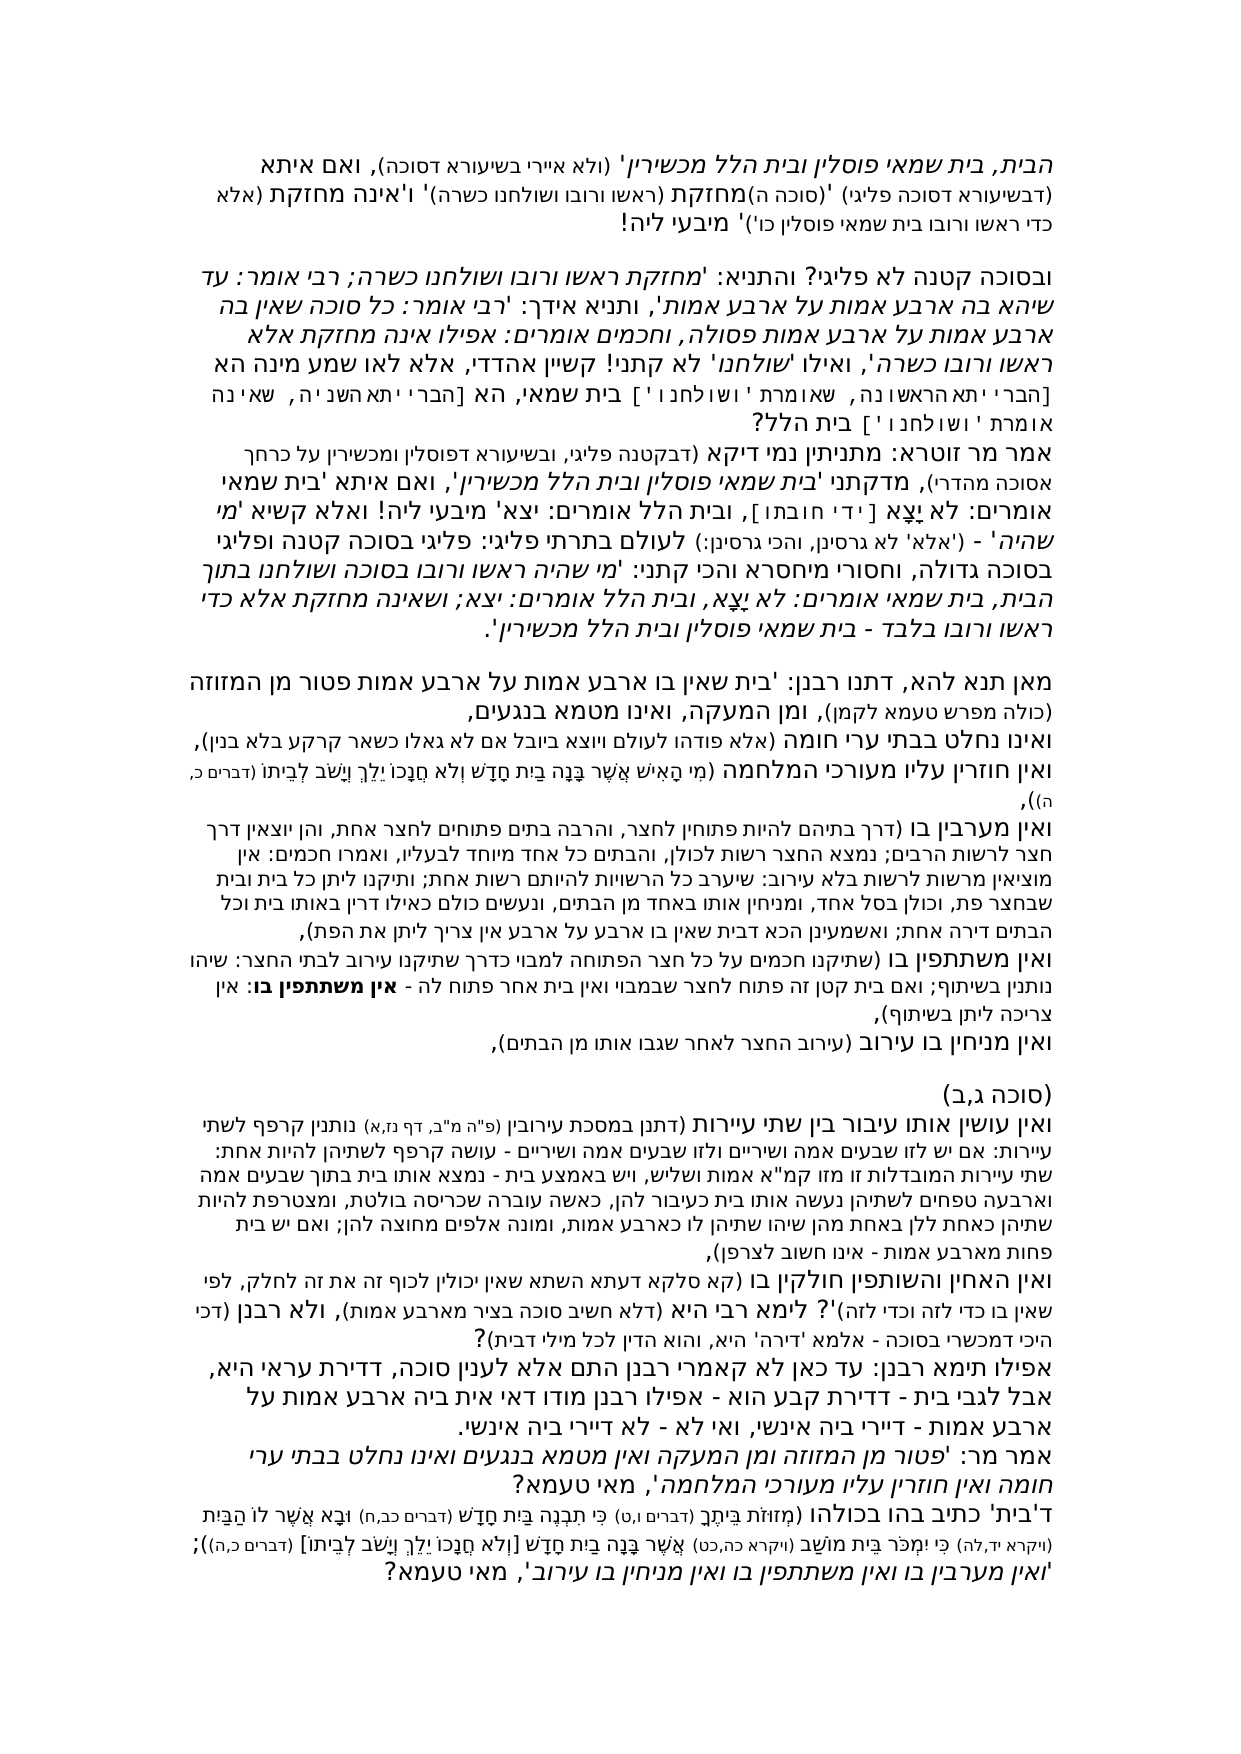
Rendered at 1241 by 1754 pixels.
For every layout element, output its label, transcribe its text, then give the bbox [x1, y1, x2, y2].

text 'ואין מערבין בו ואין משתתפין בו ואין מניחין בו עירוב', מאי טעמא? [187, 1558, 1053, 1587]
text ואין עושין אותו עיבור בין שתי עיירות (דתנן במסכת עירובין (פ"ה מ"ב, דף נז,א) נותנין קרפף לשתי עיירות: אם יש לזו שבעים אמה ושיריים ולזו שבעים אמה ושיריים - עושה קרפף לשתיהן להיות אחת: שתי עיירות המובדלות זו מזו קמ"א אמות ושליש, ויש באמצע בית - נמצא אותו בית בתוך שבעים אמה וארבעה טפחים לשתיהן נעשה אותו בית כעיבור להן, כאשה עוברה שכריסה בולטת, ומצטרפת להיות שתיהן כאחת ללן באחת מהן שיהו שתיהן לו כארבע אמות, ומונה אלפים מחוצה להן; ואם יש בית פחות מארבע אמות - אינו חשוב לצרפן), [187, 1110, 1053, 1266]
text ד'בית' כתיב בהו בכולהו (מְזוּזֹת בֵּיתֶךָ (דברים ו,ט) כִּי תִבְנֶה בַּיִת חָדָשׁ (דברים כב,ח) וּבָא אֲשֶׁר לוֹ הַבַּיִת (ויקרא יד,לה) כִּי יִמְכֹּר בֵּית מוֹשַׁב (ויקרא כה,כט) אֲשֶׁר בָּנָה בַיִת חָדָשׁ [וְלֹא חֲנָכוֹ יֵלֵךְ וְיָשֹׁב לְבֵיתוֹ] (דברים כ,ה)); [187, 1499, 1053, 1558]
text ואין חוזרין עליו מעורכי המלחמה (מִי הָאִישׁ אֲשֶׁר בָּנָה בַיִת חָדָשׁ וְלֹא חֲנָכוֹ יֵלֵךְ וְיָשֹׁב לְבֵיתוֹ (דברים כ,ה)), [187, 755, 1053, 813]
text ואין האחין והשותפין חולקין בו (קא סלקא דעתא השתא שאין יכולין לכוף זה את זה לחלק, לפי שאין בו כדי לזה וכדי לזה)'? לימא רבי היא (דלא חשיב סוכה בציר מארבע אמות), ולא רבנן (דכי היכי דמכשרי בסוכה - אלמא 'דירה' היא, והוא הדין לכל מילי דבית)? [187, 1266, 1053, 1353]
text ואין משתתפין בו (שתיקנו חכמים על כל חצר הפתוחה למבוי כדרך שתיקנו עירוב לבתי החצר: שיהו נותנין בשיתוף; ואם בית קטן זה פתוח לחצר שבמבוי ואין בית אחר פתוח לה - אין משתתפין בו: אין צריכה ליתן בשיתוף), [187, 944, 1053, 1027]
text אמר מר: 'פטור מן המזוזה ומן המעקה ואין מטמא בנגעים ואינו נחלט בבתי ערי חומה ואין חוזרין עליו מעורכי המלחמה', מאי טעמא? [187, 1441, 1053, 1499]
text (סוכה ג,ב) [187, 1081, 1053, 1110]
text ואין מערבין בו (דרך בתיהם להיות פתוחין לחצר, והרבה בתים פתוחים לחצר אחת, והן יוצאין דרך חצר לרשות הרבים; נמצא החצר רשות לכולן, והבתים כל אחד מיוחד לבעליו, ואמרו חכמים: אין מוציאין מרשות לרשות בלא עירוב: שיערב כל הרשויות להיותם רשות אחת; ותיקנו ליתן כל בית ובית שבחצר פת, וכולן בסל אחד, ומניחין אותו באחד מן הבתים, ונעשים כולם כאילו דרין באותו בית וכל הבתים דירה אחת; ואשמעינן הכא דבית שאין בו ארבע על ארבע אין צריך ליתן את הפת), [187, 813, 1053, 944]
text ואינו נחלט בבתי ערי חומה (אלא פודהו לעולם ויוצא ביובל אם לא גאלו כשאר קרקע בלא בנין), [187, 726, 1053, 755]
text אפילו תימא רבנן: עד כאן לא קאמרי רבנן התם אלא לענין סוכה, דדירת עראי היא, אבל לגבי בית - דדירת קבע הוא - אפילו רבנן מודו דאי אית ביה ארבע אמות על ארבע אמות - דיירי ביה אינשי, ואי לא - לא דיירי ביה אינשי. [187, 1353, 1053, 1441]
text אמר מר זוטרא: מתניתין נמי דיקא (דבקטנה פליגי, ובשיעורא דפוסלין ומכשירין על כרחך אסוכה מהדרי), מדקתני 'בית שמאי פוסלין ובית הלל מכשירין', ואם איתא 'בית שמאי אומרים: לא יָצָא [ידי חובתו], ובית הלל אומרים: יצא' מיבעי ליה! ואלא קשיא 'מי שהיה' - ('אלא' לא גרסינן, והכי גרסינן:) לעולם בתרתי פליגי: פליגי בסוכה קטנה ופליגי בסוכה גדולה, וחסורי מיחסרא והכי קתני: 'מי שהיה ראשו ורובו בסוכה ושולחנו בתוך הבית, בית שמאי אומרים: לא יָצָא, ובית הלל אומרים: יצא; ושאינה מחזקת אלא כדי ראשו ורובו בלבד - בית שמאי פוסלין ובית הלל מכשירין'. [187, 438, 1053, 643]
text ובסוכה קטנה לא פליגי? והתניא: 'מחזקת ראשו ורובו ושולחנו כשרה; רבי אומר: עד שיהא בה ארבע אמות על ארבע אמות', ותניא אידך: 'רבי אומר: כל סוכה שאין בה ארבע אמות על ארבע אמות פסולה, וחכמים אומרים: אפילו אינה מחזקת אלא ראשו ורובו כשרה', ואילו 'שולחנו' לא קתני! קשיין אהדדי, אלא לאו שמע מינה הא [הברייתא הראשונה, שאומרת 'ושולחנו'] בית שמאי, הא [הברייתא השניה, שאינה אומרת 'ושולחנו'] בית הלל? [187, 262, 1053, 438]
text ואין מניחין בו עירוב (עירוב החצר לאחר שגבו אותו מן הבתים), [187, 1027, 1053, 1056]
text מאן תנא להא, דתנו רבנן: 'בית שאין בו ארבע אמות על ארבע אמות פטור מן המזוזה (כולה מפרש טעמא לקמן), ומן המעקה, ואינו מטמא בנגעים, [187, 667, 1053, 726]
text הבית, בית שמאי פוסלין ובית הלל מכשירין' (ולא איירי בשיעורא דסוכה), ואם איתא (דבשיעורא דסוכה פליגי) '(סוכה ה)מחזקת (ראשו ורובו ושולחנו כשרה)' ו'אינה מחזקת (אלא כדי ראשו ורובו בית שמאי פוסלין כו')' מיבעי ליה! [187, 150, 1053, 238]
